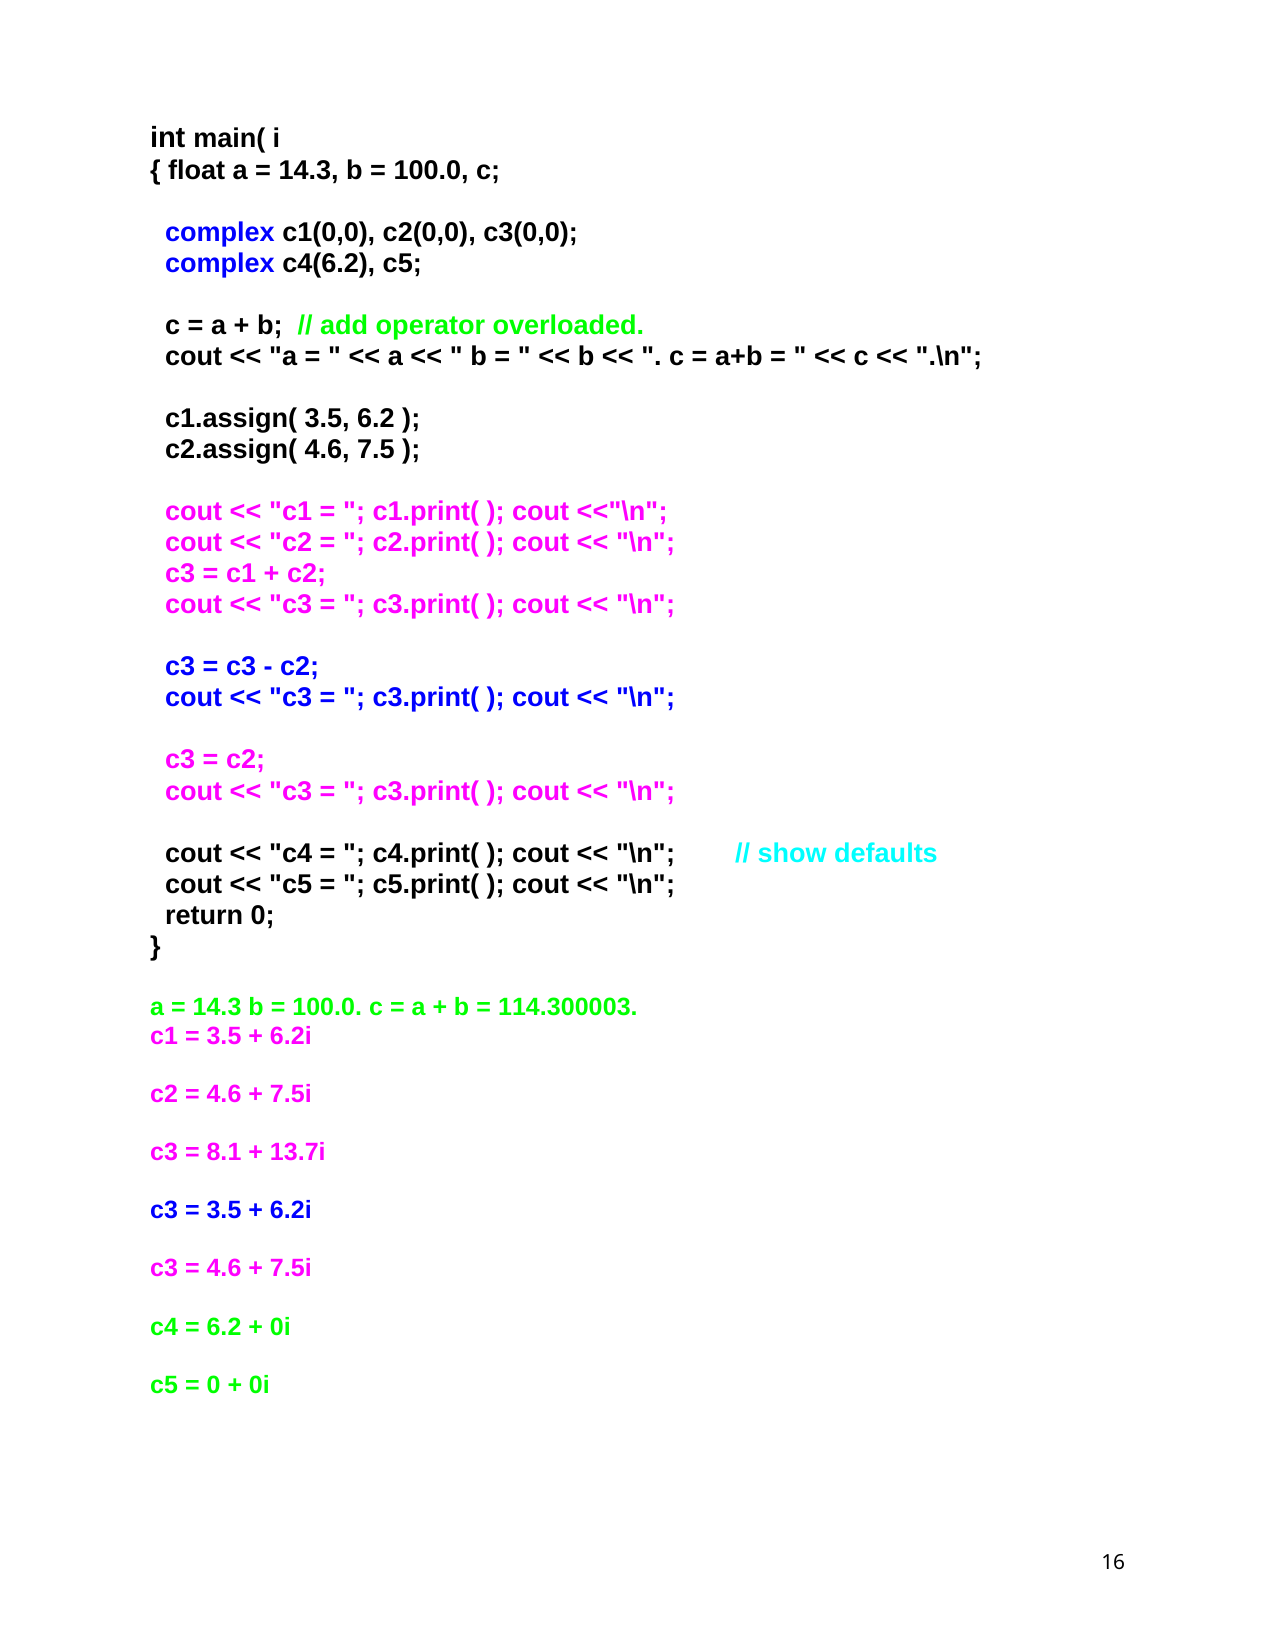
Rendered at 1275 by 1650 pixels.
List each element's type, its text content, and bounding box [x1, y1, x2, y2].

text a = 14.3 b = 100.0. c = a + b = 114.300003. [150, 992, 1125, 1021]
text c2.assign( 4.6, 7.5 ); [150, 433, 1125, 464]
text c = a + b; // add operator overloaded. [150, 309, 1125, 340]
text complex c1(0,0), c2(0,0), c3(0,0); [150, 216, 1125, 247]
text cout << "c4 = "; c4.print( ); cout << "\n"; // show defaults [150, 836, 1125, 867]
text { float a = 14.3, b = 100.0, c; [150, 153, 1125, 184]
text c4 = 6.2 + 0i [150, 1311, 1125, 1340]
text cout << "a = " << a << " b = " << b << ". c = a+b = " << c << ".\n"; [150, 340, 1125, 371]
text cout << "c3 = "; c3.print( ); cout << "\n"; [150, 588, 1125, 619]
text } [150, 929, 1125, 961]
text complex c4(6.2), c5; [150, 247, 1125, 278]
text c3 = 4.6 + 7.5i [150, 1253, 1125, 1282]
text c2 = 4.6 + 7.5i [150, 1079, 1125, 1108]
text int main( i [150, 120, 1125, 153]
text cout << "c1 = "; c1.print( ); cout <<"\n"; [150, 495, 1125, 526]
text c5 = 0 + 0i [150, 1369, 1125, 1398]
text cout << "c2 = "; c2.print( ); cout << "\n"; [150, 526, 1125, 557]
text c1.assign( 3.5, 6.2 ); [150, 402, 1125, 433]
text c3 = c1 + c2; [150, 557, 1125, 588]
text c1 = 3.5 + 6.2i [150, 1021, 1125, 1050]
text c3 = 3.5 + 6.2i [150, 1195, 1125, 1224]
text c3 = c2; [150, 743, 1125, 774]
text c3 = 8.1 + 13.7i [150, 1137, 1125, 1166]
text cout << "c3 = "; c3.print( ); cout << "\n"; [150, 681, 1125, 712]
text return 0; [150, 898, 1125, 929]
text cout << "c3 = "; c3.print( ); cout << "\n"; [150, 774, 1125, 805]
text c3 = c3 - c2; [150, 650, 1125, 681]
text cout << "c5 = "; c5.print( ); cout << "\n"; [150, 867, 1125, 898]
